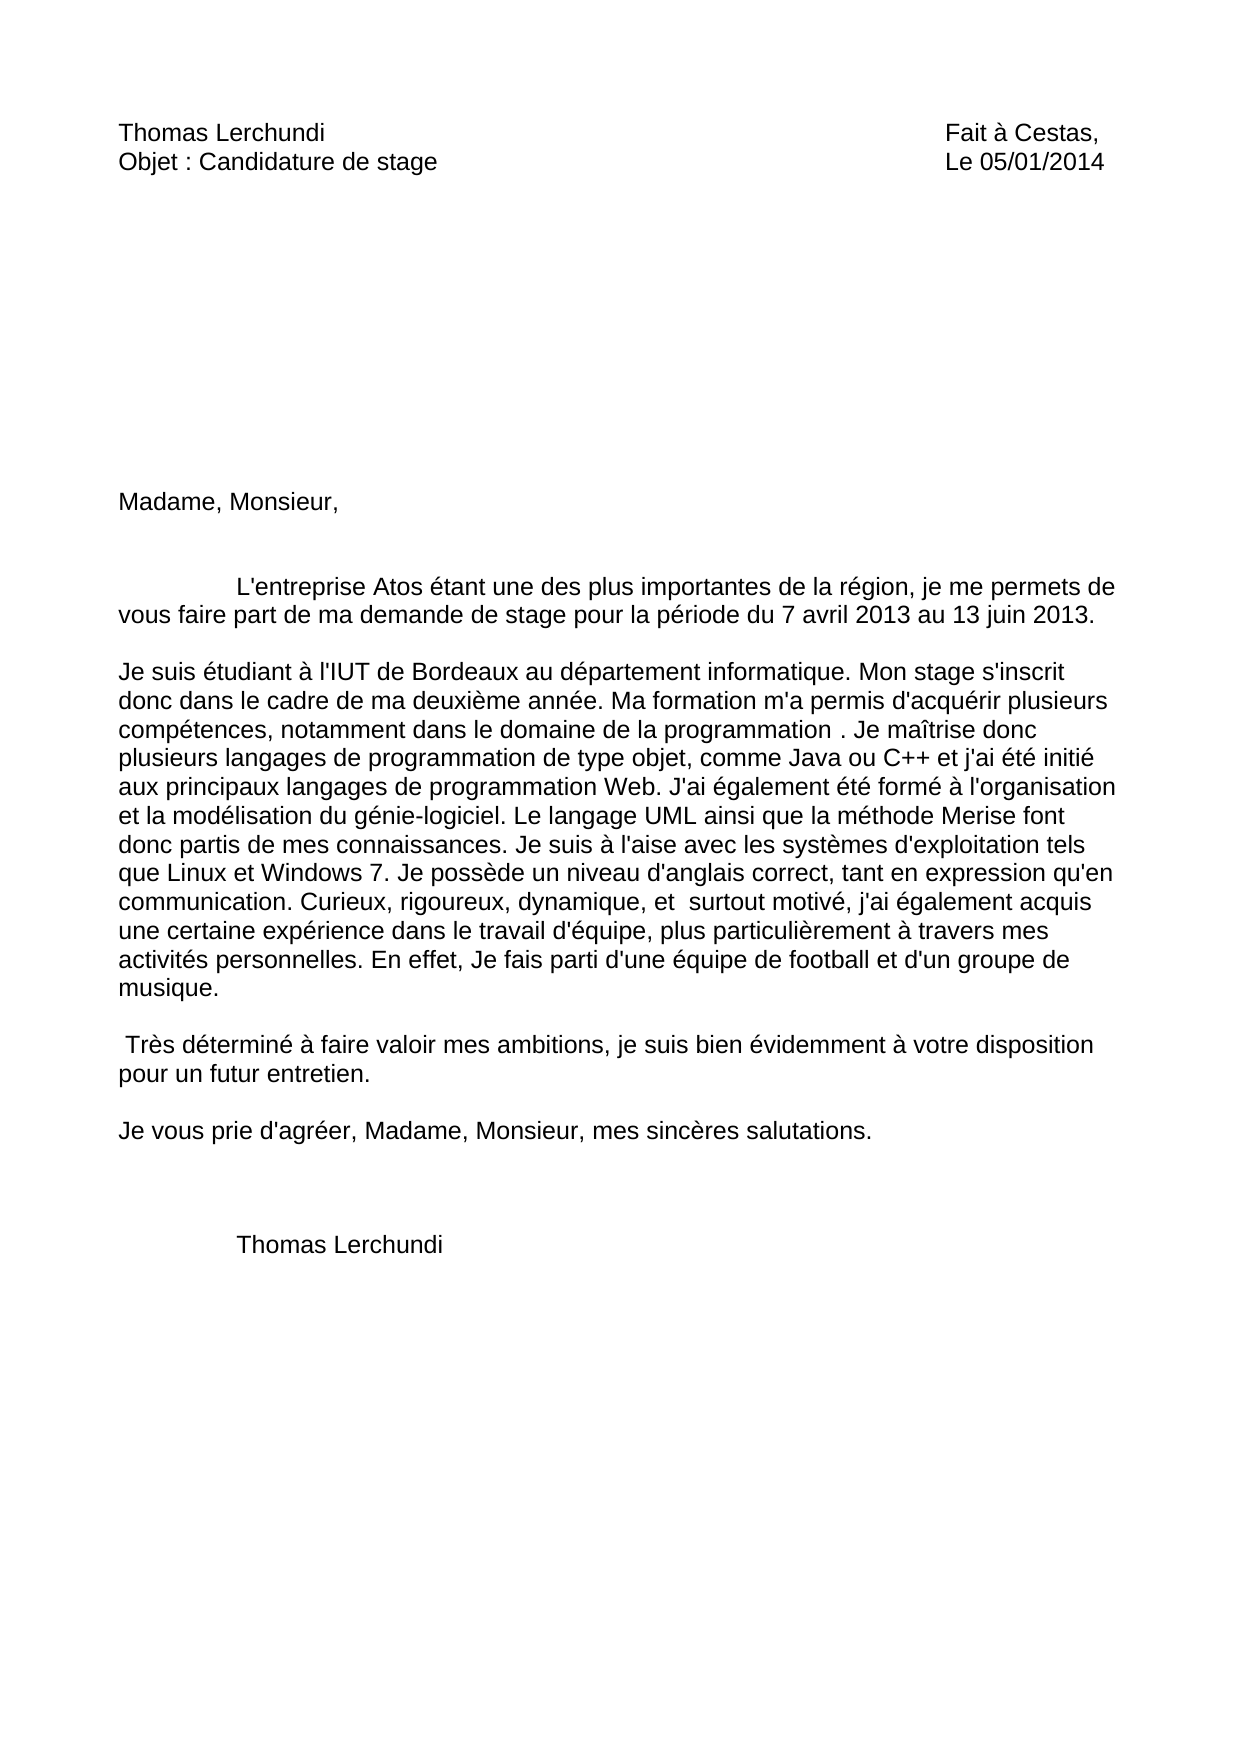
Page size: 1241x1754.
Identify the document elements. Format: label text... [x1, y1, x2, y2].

text Je vous prie d'agréer, Madame, Monsieur, mes sincères salutations. [118, 1116, 1122, 1144]
text L'entreprise Atos étant une des plus importantes de la région, je me permets de vous faire part de ma demande de stage pour la période du 7 avril 2013 au 13 juin 2013. [118, 572, 1122, 629]
text Thomas Lerchundi Fait à Cestas, [118, 118, 1122, 147]
text Thomas Lerchundi [118, 1201, 1122, 1259]
text Objet : Candidature de stage Le 05/01/2014 [118, 147, 1122, 204]
text Très déterminé à faire valoir mes ambitions, je suis bien évidemment à votre disposition pour un futur entretien. [118, 1030, 1122, 1088]
text Je suis étudiant à l'IUT de Bordeaux au département informatique. Mon stage s'inscrit donc dans le cadre de ma deuxième année. Ma formation m'a permis d'acquérir plusieurs compétences, notamment dans le domaine de la programmation . Je maîtrise donc plusieurs langages de programmation de type objet, comme Java ou C++ et j'ai été initié aux principaux langages de programmation Web. J'ai également été formé à l'organisation et la modélisation du génie-logiciel. Le langage UML ainsi que la méthode Merise font donc partis de mes connaissances. Je suis à l'aise avec les systèmes d'exploitation tels que Linux et Windows 7. Je possède un niveau d'anglais correct, tant en expression qu'en communication. Curieux, rigoureux, dynamique, et surtout motivé, j'ai également acquis une certaine expérience dans le travail d'équipe, plus particulièrement à travers mes activités personnelles. En effet, Je fais parti d'une équipe de football et d'un groupe de musique. [118, 657, 1122, 1002]
text Madame, Monsieur, [118, 487, 1122, 516]
